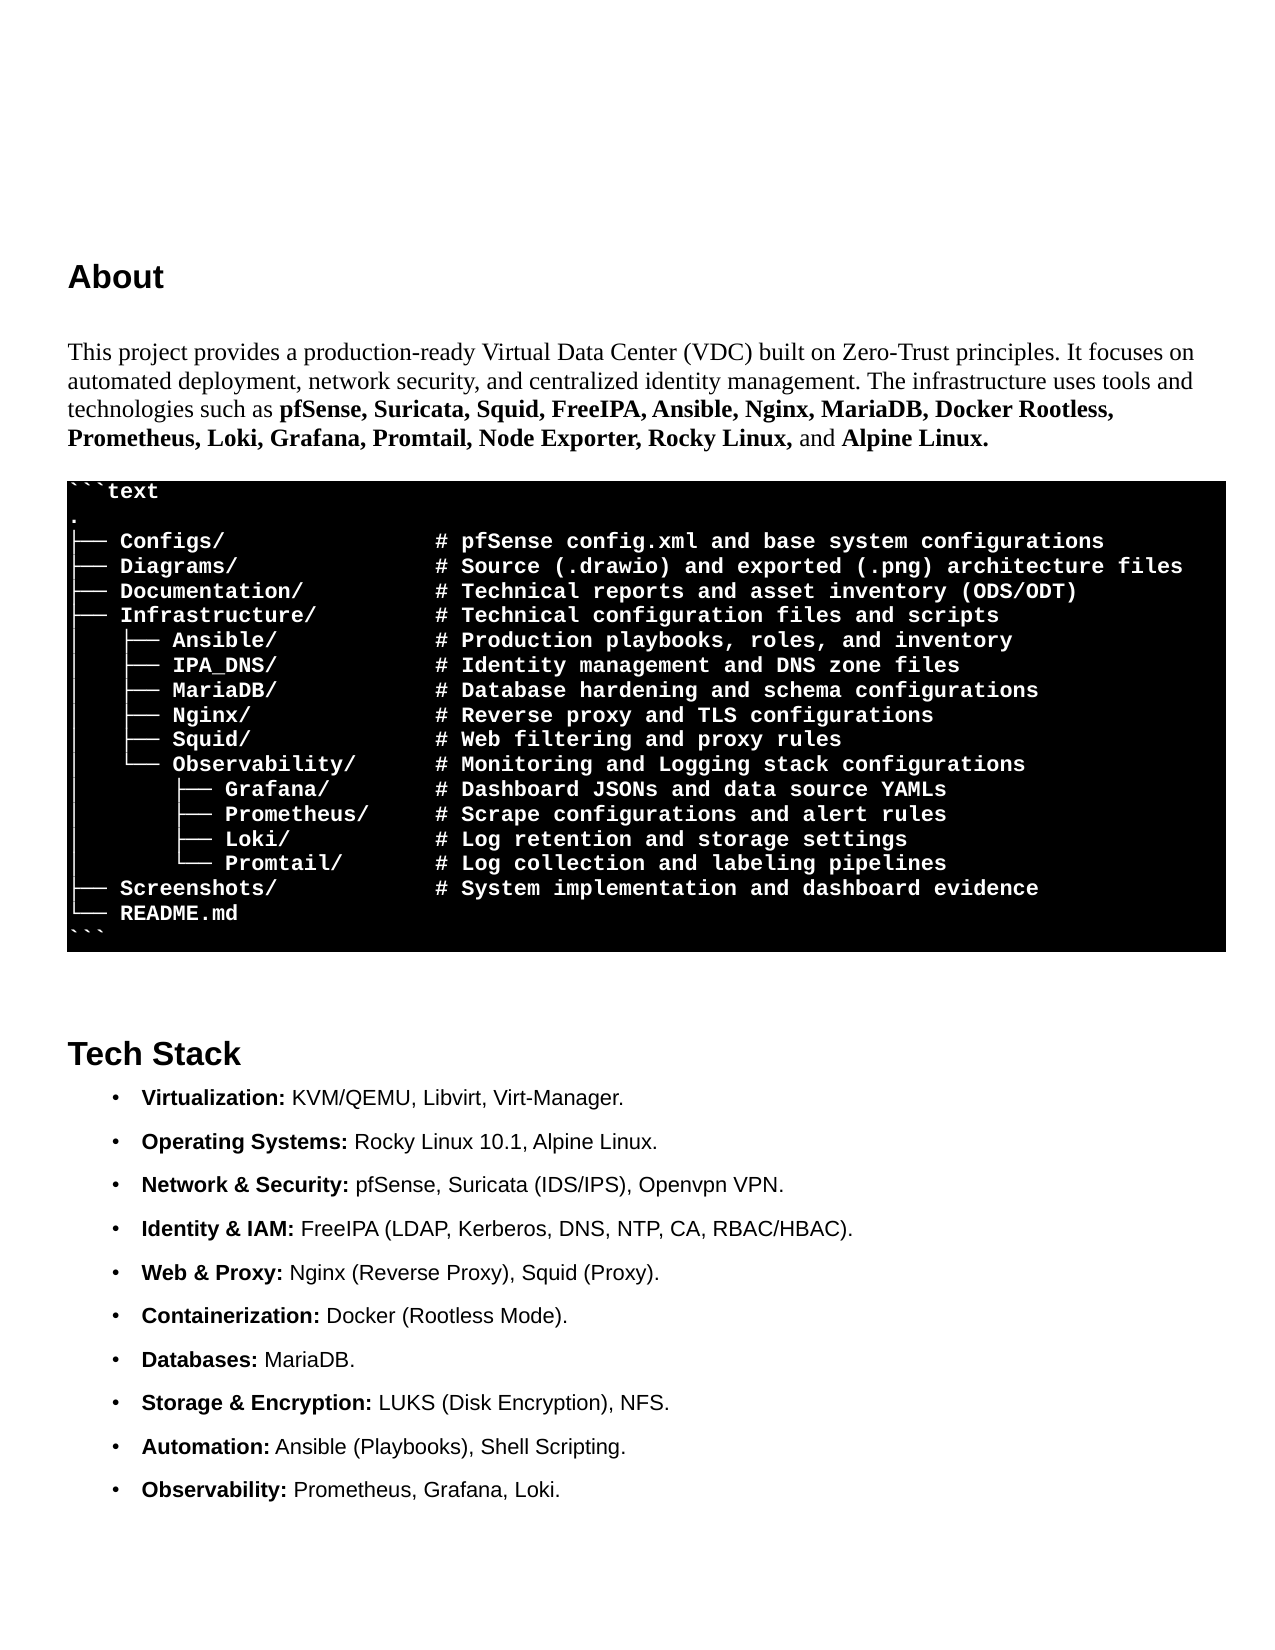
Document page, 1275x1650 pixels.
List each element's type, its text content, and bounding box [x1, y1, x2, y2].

text │ ├── Prometheus/ # Scrape configurations and alert rules [179, 803, 1226, 828]
text │ ├── MariaDB/ # Database hardening and schema configurations [127, 679, 1226, 704]
text │ ├── Nginx/ # Reverse proxy and TLS configurations [127, 704, 1226, 729]
list Virtualization: KVM/QEMU, Libvirt, Virt-Manager. [112, 1085, 1226, 1110]
subtitle About [67, 257, 1226, 296]
text ``` [67, 927, 1226, 952]
text ├── Configs/ # pfSense config.xml and base system configurations [74, 530, 1226, 555]
text ├── Screenshots/ # System implementation and dashboard evidence [74, 877, 1226, 902]
list Web & Proxy: Nginx (Reverse Proxy), Squid (Proxy). [112, 1259, 1226, 1284]
text This project provides a production-ready Virtual Data Center (VDC) built on Zero-Trust principles. It focuses on automated deployment, network security, and centralized identity management. The infrastructure uses tools and technologies such as pfSense, Suricata, Squid, FreeIPA, Ansible, Nginx, MariaDB, Docker Rootless, Prometheus, Loki, Grafana, Promtail, Node Exporter, Rocky Linux, and Alpine Linux. [67, 337, 1226, 452]
text │ ├── Prometheus/ # Scrape configurations and alert rules [74, 803, 178, 828]
text └── README.md [67, 902, 1226, 927]
text . [67, 506, 1226, 530]
text │ ├── Grafana/ # Dashboard JSONs and data source YAMLs [74, 778, 178, 803]
list Operating Systems: Rocky Linux 10.1, Alpine Linux. [112, 1129, 1226, 1154]
list Databases: MariaDB. [112, 1346, 1226, 1372]
list Storage & Encryption: LUKS (Disk Encryption), NFS. [112, 1390, 1226, 1415]
list Observability: Prometheus, Grafana, Loki. [112, 1477, 1226, 1502]
text │ ├── Loki/ # Log retention and storage settings [74, 828, 178, 853]
text │ ├── Loki/ # Log retention and storage settings [179, 828, 1226, 853]
text ├── Infrastructure/ # Technical configuration files and scripts [74, 605, 1226, 629]
text ├── Documentation/ # Technical reports and asset inventory (ODS/ODT) [74, 580, 1226, 605]
text ├── Diagrams/ # Source (.drawio) and exported (.png) architecture files [74, 555, 1226, 580]
text │ ├── Grafana/ # Dashboard JSONs and data source YAMLs [179, 778, 1226, 803]
text │ ├── IPA_DNS/ # Identity management and DNS zone files [127, 654, 1226, 679]
text │ ├── Ansible/ # Production playbooks, roles, and inventory [74, 629, 126, 654]
text │ └── Promtail/ # Log collection and labeling pipelines [74, 853, 1226, 877]
text │ ├── Ansible/ # Production playbooks, roles, and inventory [127, 629, 1226, 654]
text │ ├── Squid/ # Web filtering and proxy rules [74, 729, 126, 753]
list Network & Security: pfSense, Suricata (IDS/IPS), Openvpn VPN. [112, 1172, 1226, 1197]
text │ ├── Nginx/ # Reverse proxy and TLS configurations [74, 704, 126, 729]
list Automation: Ansible (Playbooks), Shell Scripting. [112, 1433, 1226, 1459]
text │ ├── IPA_DNS/ # Identity management and DNS zone files [74, 654, 126, 679]
text │ └── Observability/ # Monitoring and Logging stack configurations [74, 753, 1226, 778]
subtitle Tech Stack [67, 1034, 1226, 1073]
text │ ├── MariaDB/ # Database hardening and schema configurations [74, 679, 126, 704]
text ```text [67, 481, 1226, 506]
text │ ├── Squid/ # Web filtering and proxy rules [127, 729, 1226, 753]
list Identity & IAM: FreeIPA (LDAP, Kerberos, DNS, NTP, CA, RBAC/HBAC). [112, 1216, 1226, 1241]
list Containerization: Docker (Rootless Mode). [112, 1303, 1226, 1328]
